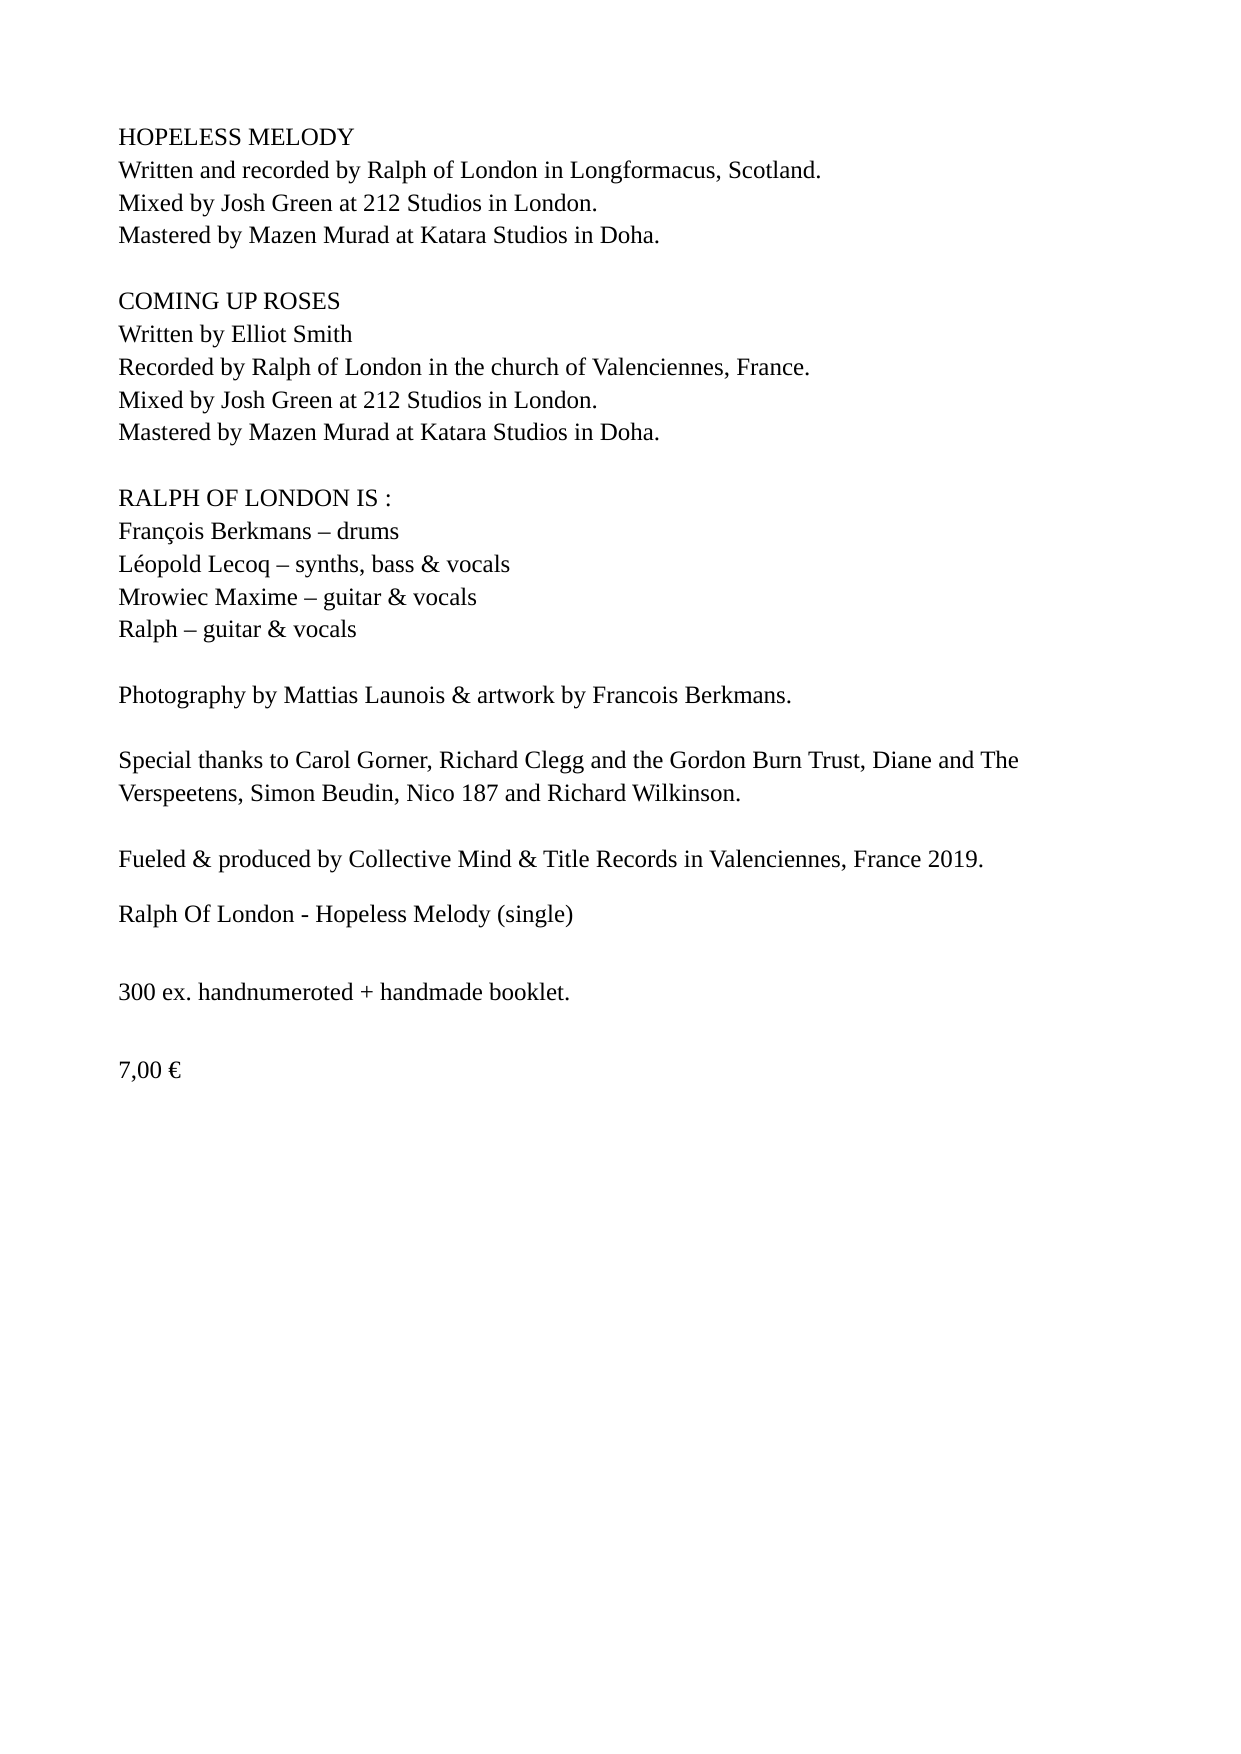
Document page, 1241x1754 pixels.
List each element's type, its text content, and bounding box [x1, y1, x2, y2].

text Mixed by Josh Green at 212 Studios in London. [118, 381, 1122, 413]
text COMING UP ROSES [118, 249, 1122, 315]
text Special thanks to Carol Gorner, Richard Clegg and the Gordon Burn Trust, Diane and The Verspeetens, Simon Beudin, Nico 187 and Richard Wilkinson. [118, 742, 1122, 807]
text RALPH OF LONDON IS : [118, 479, 1122, 512]
text Mixed by Josh Green at 212 Studios in London. [118, 184, 1122, 217]
text HOPELESS MELODY [118, 118, 1122, 151]
text Mrowiec Maxime – guitar & vocals [118, 577, 1122, 610]
text Written by Elliot Smith [118, 315, 1122, 348]
text Mastered by Mazen Murad at Katara Studios in Doha. [118, 413, 1122, 446]
text François Berkmans – drums [118, 512, 1122, 545]
text Ralph – guitar & vocals [118, 610, 1122, 643]
text Léopold Lecoq – synths, bass & vocals [118, 545, 1122, 577]
text Written and recorded by Ralph of London in Longformacus, Scotland. [118, 151, 1122, 184]
text Mastered by Mazen Murad at Katara Studios in Doha. [118, 217, 1122, 249]
subtitle Ralph Of London - Hopeless Melody (single) [118, 873, 1122, 927]
text 300 ex. handnumeroted + handmade booklet. 7,00 € [118, 927, 1114, 1084]
text Recorded by Ralph of London in the church of Valenciennes, France. [118, 348, 1122, 381]
text Photography by Mattias Launois & artwork by Francois Berkmans. [118, 676, 1122, 709]
text Fueled & produced by Collective Mind & Title Records in Valenciennes, France 2019. [118, 840, 1122, 873]
